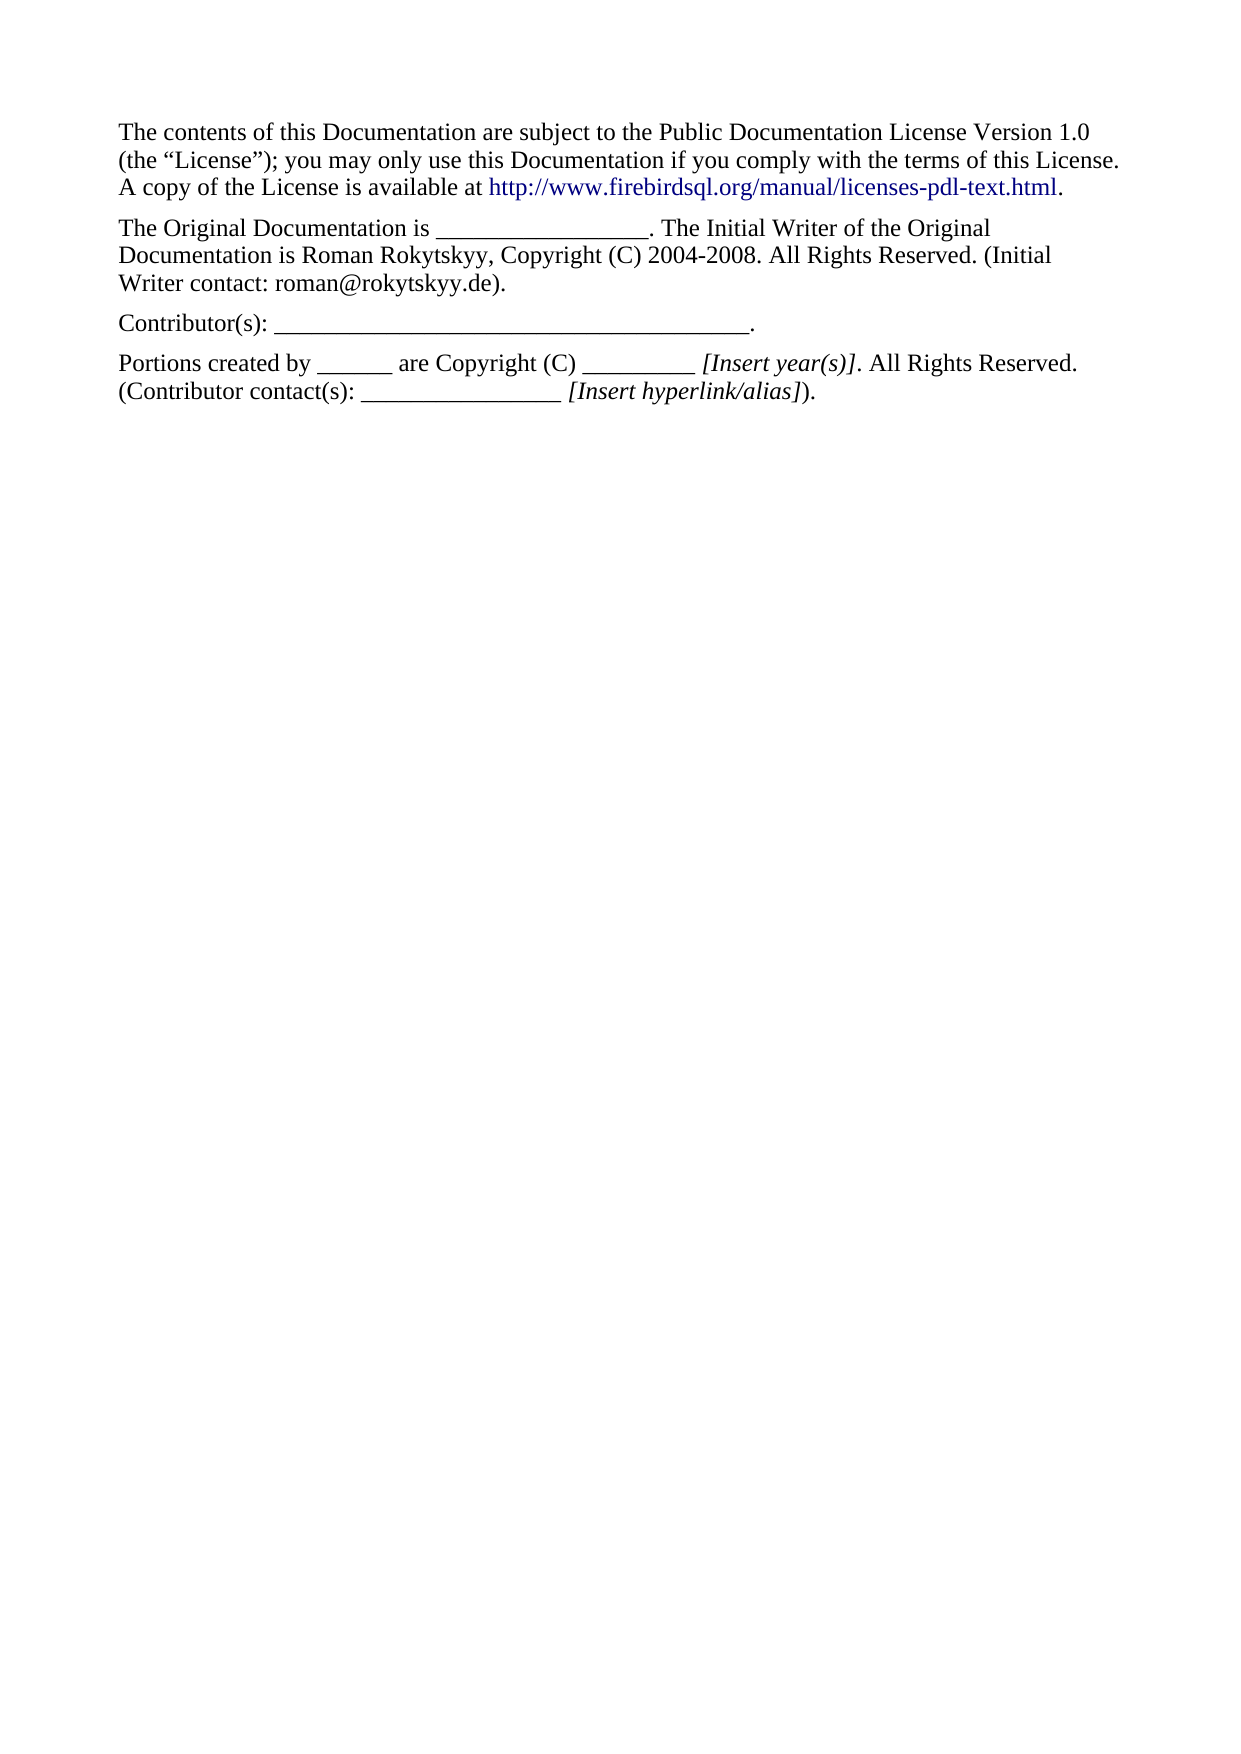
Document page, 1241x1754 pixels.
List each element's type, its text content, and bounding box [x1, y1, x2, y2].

text The contents of this Documentation are subject to the Public Documentation License Version 1.0 (the “License”); you may only use this Documentation if you comply with the terms of this License. A copy of the License is available at http://www.firebirdsql.org/manual/licenses-pdl-text.html. [118, 118, 1122, 201]
text Contributor(s): ______________________________________. [118, 309, 1122, 337]
text The Original Documentation is _________________. The Initial Writer of the Original Documentation is Roman Rokytskyy, Copyright (C) 2004-2008. All Rights Reserved. (Initial Writer contact: roman@rokytskyy.de). [118, 214, 1122, 297]
text Portions created by ______ are Copyright (C) _________ [Insert year(s)]. All Rights Reserved. (Contributor contact(s): ________________ [Insert hyperlink/alias]). [118, 349, 1122, 405]
